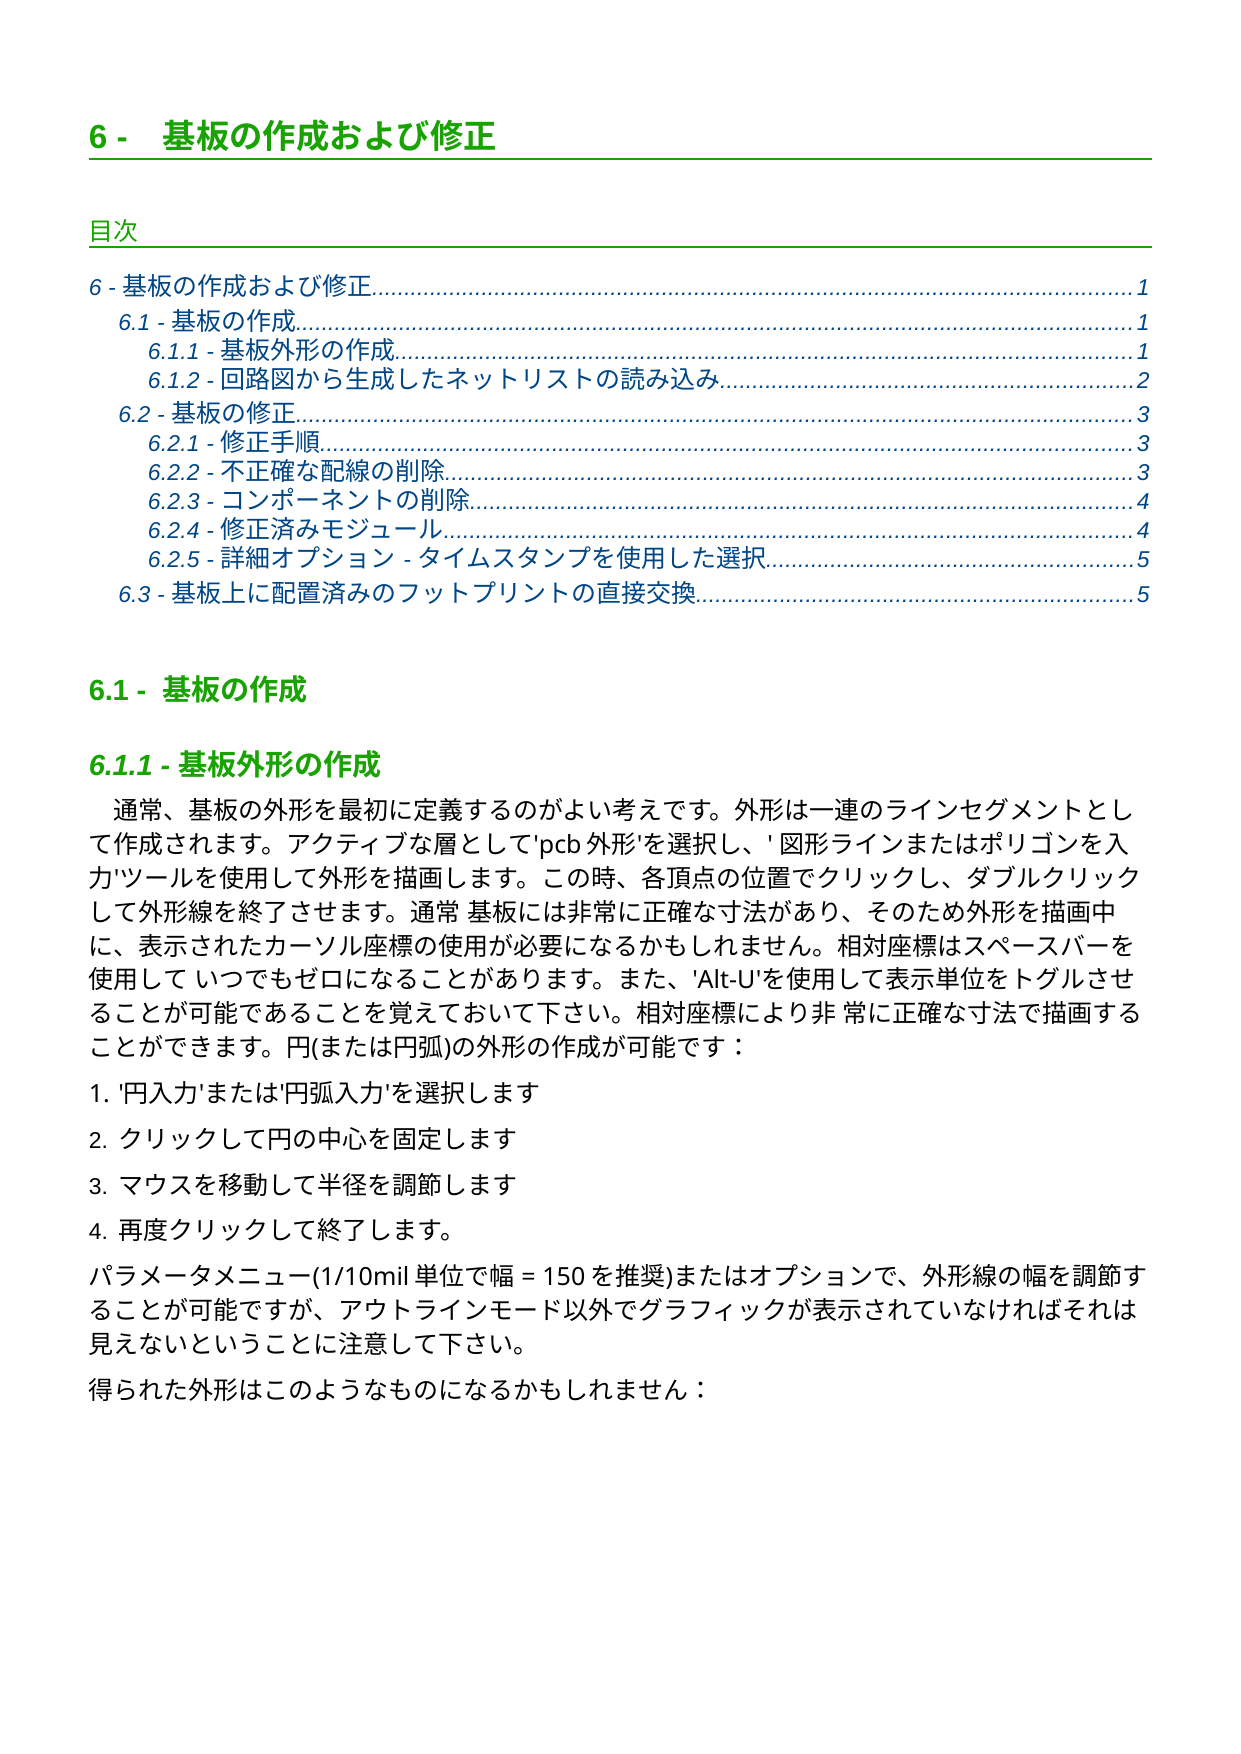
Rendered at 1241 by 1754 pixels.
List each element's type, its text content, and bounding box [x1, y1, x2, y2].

text 通常、基板の外形を最初に定義するのがよい考えです。外形は一連のラインセグメントとして作成されます。アクティブな層として'pcb外形'を選択し、' 図形ラインまたはポリゴンを入力'ツールを使用して外形を描画します。この時、各頂点の位置でクリックし、ダブルクリックして外形線を終了させます。通常 基板には非常に正確な寸法があり、そのため外形を描画中に、表示されたカーソル座標の使用が必要になるかもしれません。相対座標はスペースバーを使用して いつでもゼロになることがあります。また、'Alt-U'を使用して表示単位をトグルさせることが可能であることを覚えておいて下さい。相対座標により非 常に正確な寸法で描画することができます。円(または円弧)の外形の作成が可能です： [88, 790, 1152, 1064]
list クリックして円の中心を固定します [88, 1122, 1152, 1156]
text 6.1 - 基板の作成 1 [118, 307, 1152, 336]
list マウスを移動して半径を調節します [88, 1168, 1152, 1202]
subtitle 基板の作成 [88, 669, 1152, 709]
list 再度クリックして終了します。 [88, 1213, 1152, 1247]
text 6.2.2 - 不正確な配線の削除 3 [148, 458, 1152, 487]
text 6.2.1 - 修正手順 3 [148, 429, 1152, 458]
subtitle 基板の作成および修正 [88, 112, 1152, 160]
text 得られた外形はこのようなものになるかもしれません： [88, 1373, 1152, 1407]
text 6.1.1 - 基板外形の作成 1 [148, 336, 1152, 365]
text 6.3 - 基板上に配置済みのフットプリントの直接交換 5 [118, 579, 1152, 608]
text 目次 [88, 217, 1152, 248]
text 6.1.2 - 回路図から生成したネットリストの読み込み 2 [148, 365, 1152, 394]
text 6 - 基板の作成および修正 1 [88, 272, 1152, 301]
text 6.2.5 - 詳細オプション - タイムスタンプを使用した選択 5 [148, 545, 1152, 574]
text 6.2 - 基板の修正 3 [118, 400, 1152, 429]
subtitle 基板外形の作成 [88, 744, 1152, 784]
text パラメータメニュー(1/10mil単位で幅 = 150を推奨)またはオプションで、外形線の幅を調節することが可能ですが、アウトラインモード以外でグラフィックが表示されていなければそれは見えないということに注意して下さい。 [88, 1259, 1152, 1361]
text 6.2.4 - 修正済みモジュール 4 [148, 516, 1152, 545]
list '円入力'または'円弧入力'を選択します [88, 1076, 1152, 1110]
text 6.2.3 - コンポーネントの削除 4 [148, 487, 1152, 516]
